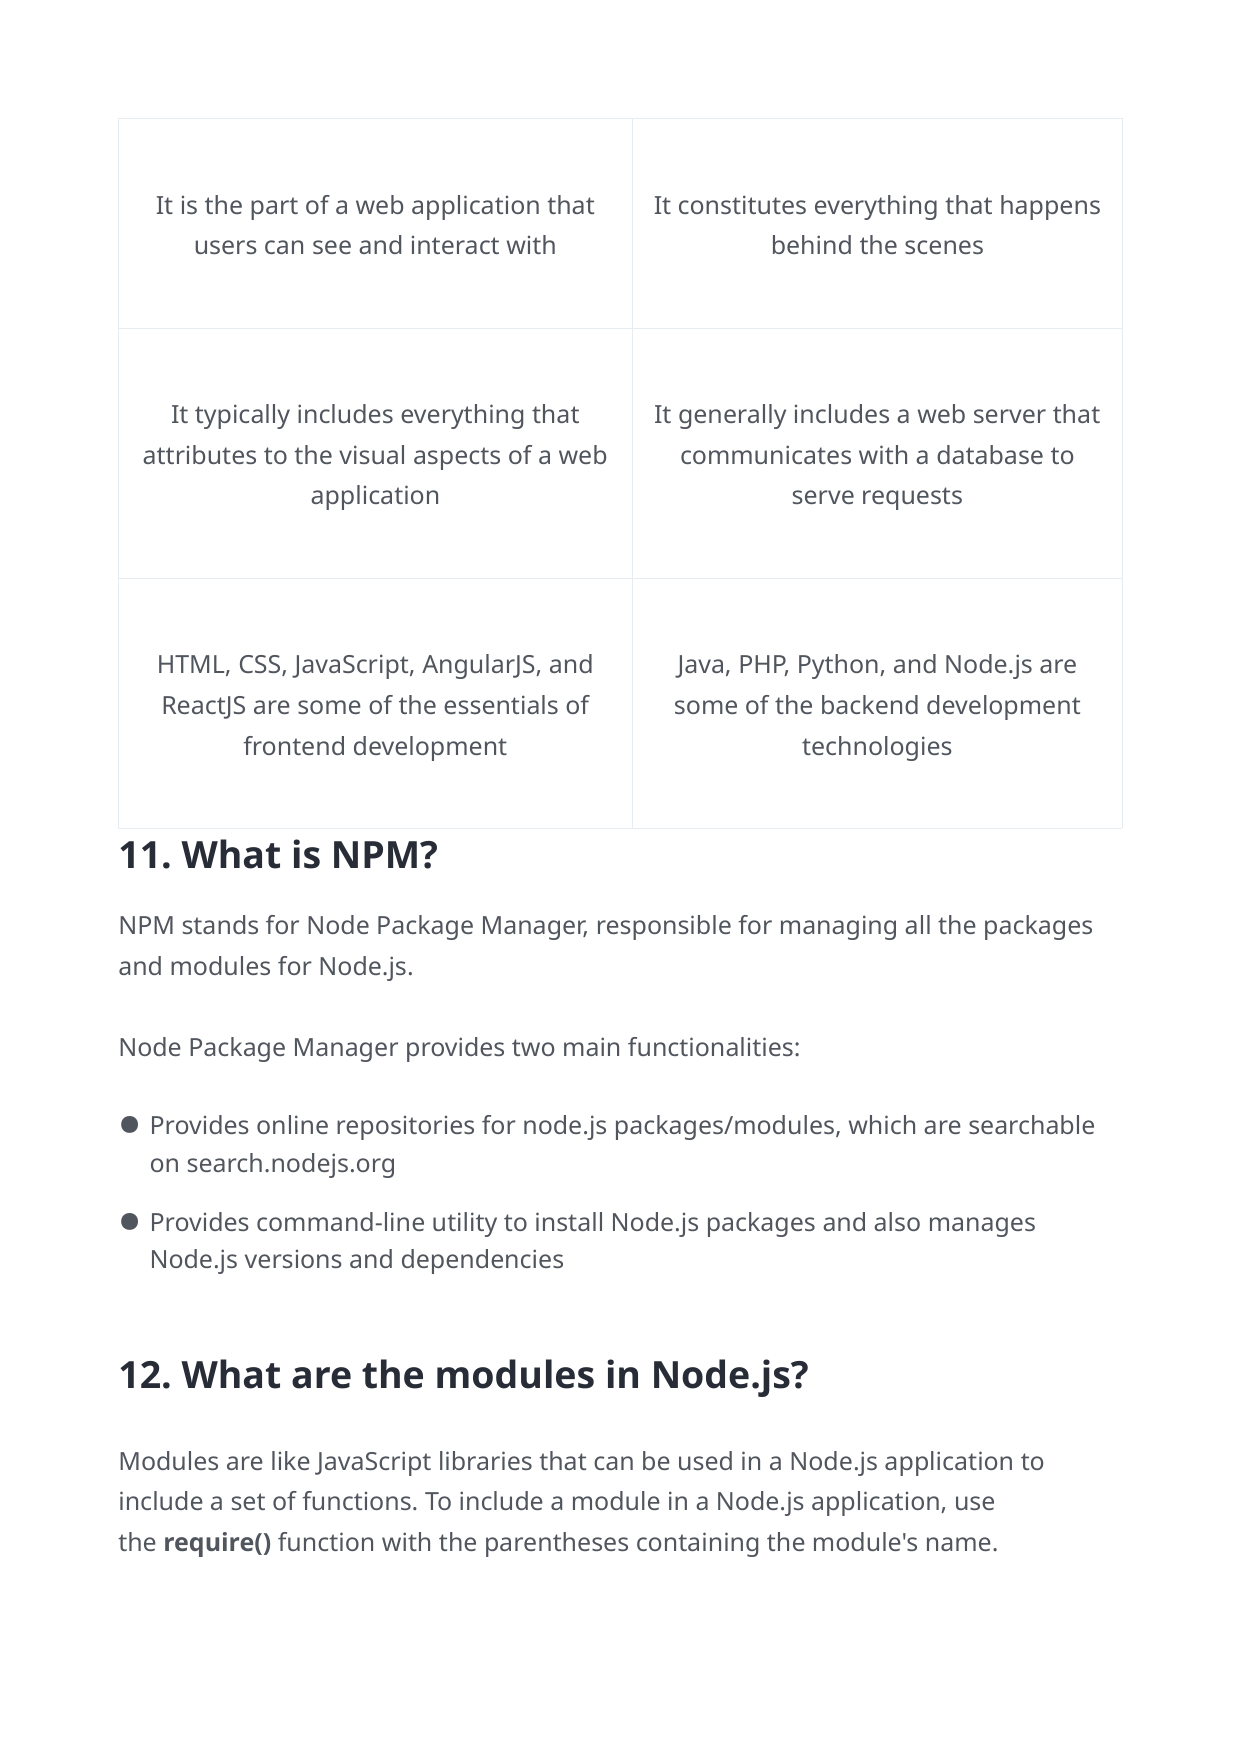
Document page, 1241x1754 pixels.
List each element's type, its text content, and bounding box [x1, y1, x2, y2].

subtitle 12. What are the modules in Node.js? [118, 1348, 1122, 1399]
table_cell Java, PHP, Python, and Node.js are some of the backend development technologies [633, 579, 1122, 828]
table_cell It typically includes everything that attributes to the visual aspects of a web application [119, 329, 632, 578]
text NPM stands for Node Package Manager, responsible for managing all the packages and modules for Node.js. [118, 901, 1122, 982]
table_cell It is the part of a web application that users can see and interact with [119, 119, 632, 328]
text Modules are like JavaScript libraries that can be used in a Node.js application to include a set of functions. To include a module in a Node.js application, use the require() function with the parentheses containing the module's name. [118, 1437, 1122, 1558]
list Provides command-line utility to install Node.js packages and also manages Node.js versions and dependencies [120, 1201, 1122, 1276]
table_cell HTML, CSS, JavaScript, AngularJS, and ReactJS are some of the essentials of frontend development [119, 579, 632, 828]
text Node Package Manager provides two main functionalities: [118, 1023, 1122, 1064]
text 11. What is NPM? [118, 829, 1122, 879]
list Provides online repositories for node.js packages/modules, which are searchable on search.nodejs.org [120, 1104, 1122, 1179]
table_cell It constitutes everything that happens behind the scenes [633, 119, 1122, 328]
table_cell It generally includes a web server that communicates with a database to serve requests [633, 329, 1122, 578]
